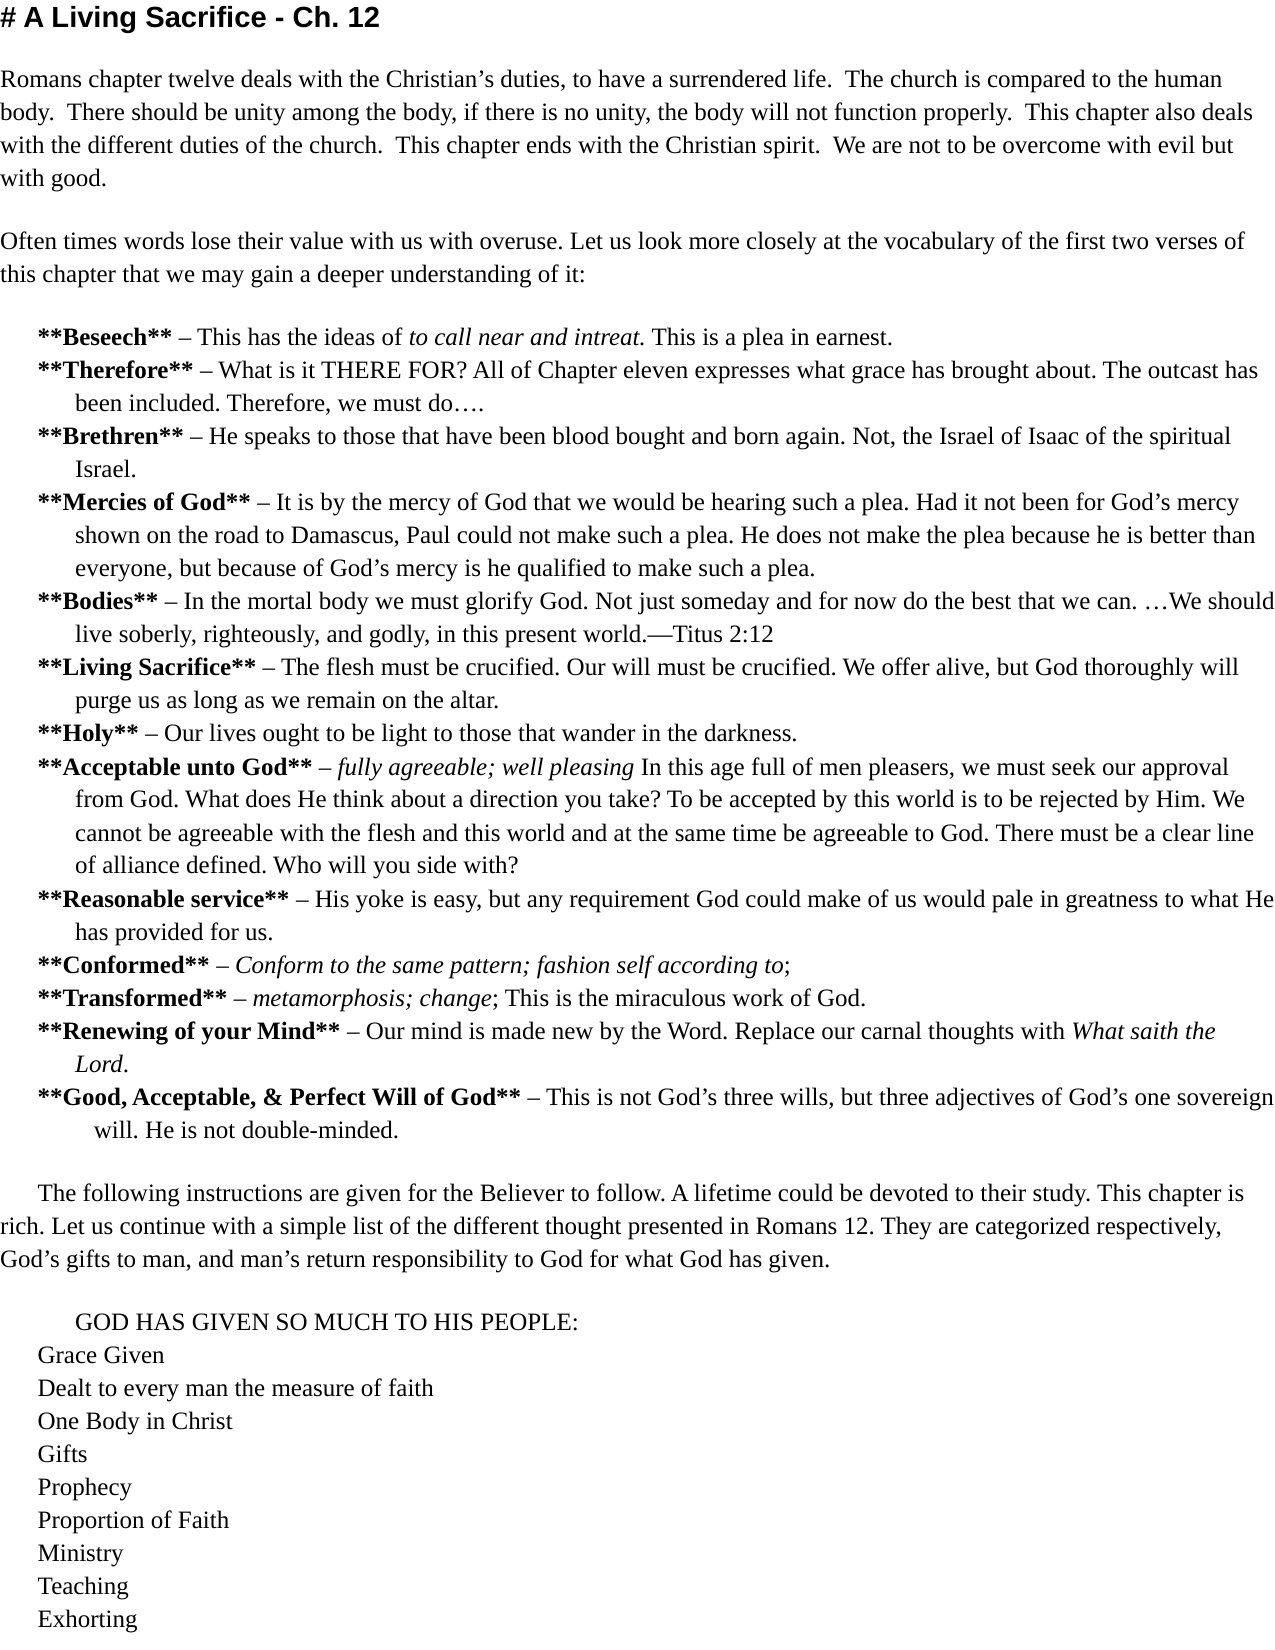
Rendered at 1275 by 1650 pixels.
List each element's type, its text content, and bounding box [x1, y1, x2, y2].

text Ministry [0, 1538, 1275, 1567]
text **Transformed** – metamorphosis; change; This is the miraculous work of God. [0, 983, 1275, 1011]
text Romans chapter twelve deals with the Christian’s duties, to have a surrendered life. The church is compared to the human body. There should be unity among the body, if there is no unity, the body will not function properly. This chapter also deals with the different duties of the church. This chapter ends with the Christian spirit. We are not to be overcome with evil but with good. [0, 64, 1275, 192]
text **Living Sacrifice** – The flesh must be crucified. Our will must be crucified. We offer alive, but God thoroughly will purge us as long as we remain on the altar. [37, 652, 1275, 714]
text One Body in Christ [37, 1406, 1275, 1435]
text **Holy** – Our lives ought to be light to those that wander in the darkness. [0, 718, 1275, 747]
text **Beseech** – This has the ideas of to call near and intreat. This is a plea in earnest. [0, 322, 1275, 351]
text **Conformed** – Conform to the same pattern; fashion self according to; [0, 950, 1275, 978]
text Grace Given [37, 1340, 1275, 1369]
text Proportion of Faith [0, 1505, 1275, 1534]
text Prophecy [37, 1472, 1275, 1501]
text **Reasonable service** – His yoke is easy, but any requirement God could make of us would pale in greatness to what He has provided for us. [37, 884, 1275, 945]
text The following instructions are given for the Believer to follow. A lifetime could be devoted to their study. This chapter is rich. Let us continue with a simple list of the different thought presented in Romans 12. They are categorized respectively, God’s gifts to man, and man’s return responsibility to God for what God has given. [0, 1178, 1275, 1273]
text **Bodies** – In the mortal body we must glorify God. Not just someday and for now do the best that we can. …We should live soberly, righteously, and godly, in this present world.—Titus 2:12 [37, 586, 1275, 648]
subtitle # A Living Sacrifice - Ch. 12 [0, 0, 1275, 33]
text Exhorting [0, 1604, 1275, 1633]
text GOD HAS GIVEN SO MUCH TO HIS PEOPLE: [0, 1307, 1275, 1336]
text **Therefore** – What is it THERE FOR? All of Chapter eleven expresses what grace has brought about. The outcast has been included. Therefore, we must do…. [37, 355, 1275, 417]
text Often times words lose their value with us with overuse. Let us look more closely at the vocabulary of the first two verses of this chapter that we may gain a deeper understanding of it: [0, 226, 1275, 288]
text Teaching [0, 1571, 1275, 1600]
text **Good, Acceptable, & Perfect Will of God** – This is not God’s three wills, but three adjectives of God’s one sovereign will. He is not double-minded. [37, 1082, 1275, 1143]
text **Acceptable unto God** – fully agreeable; well pleasing In this age full of men pleasers, we must seek our approval from God. What does He think about a direction you take? To be accepted by this world is to be rejected by Him. We cannot be agreeable with the flesh and this world and at the same time be agreeable to God. There must be a clear line of alliance defined. Who will you side with? [37, 752, 1275, 879]
text Gifts [37, 1439, 1275, 1468]
text **Renewing of your Mind** – Our mind is made new by the Word. Replace our carnal thoughts with What saith the Lord. [37, 1016, 1275, 1077]
text **Mercies of God** – It is by the mercy of God that we would be hearing such a plea. Had it not been for God’s mercy shown on the road to Damascus, Paul could not make such a plea. He does not make the plea because he is better than everyone, but because of God’s mercy is he qualified to make such a plea. [37, 487, 1275, 582]
text Dealt to every man the measure of faith [37, 1373, 1275, 1402]
text **Brethren** – He speaks to those that have been blood bought and born again. Not, the Israel of Isaac of the spiritual Israel. [37, 421, 1275, 483]
